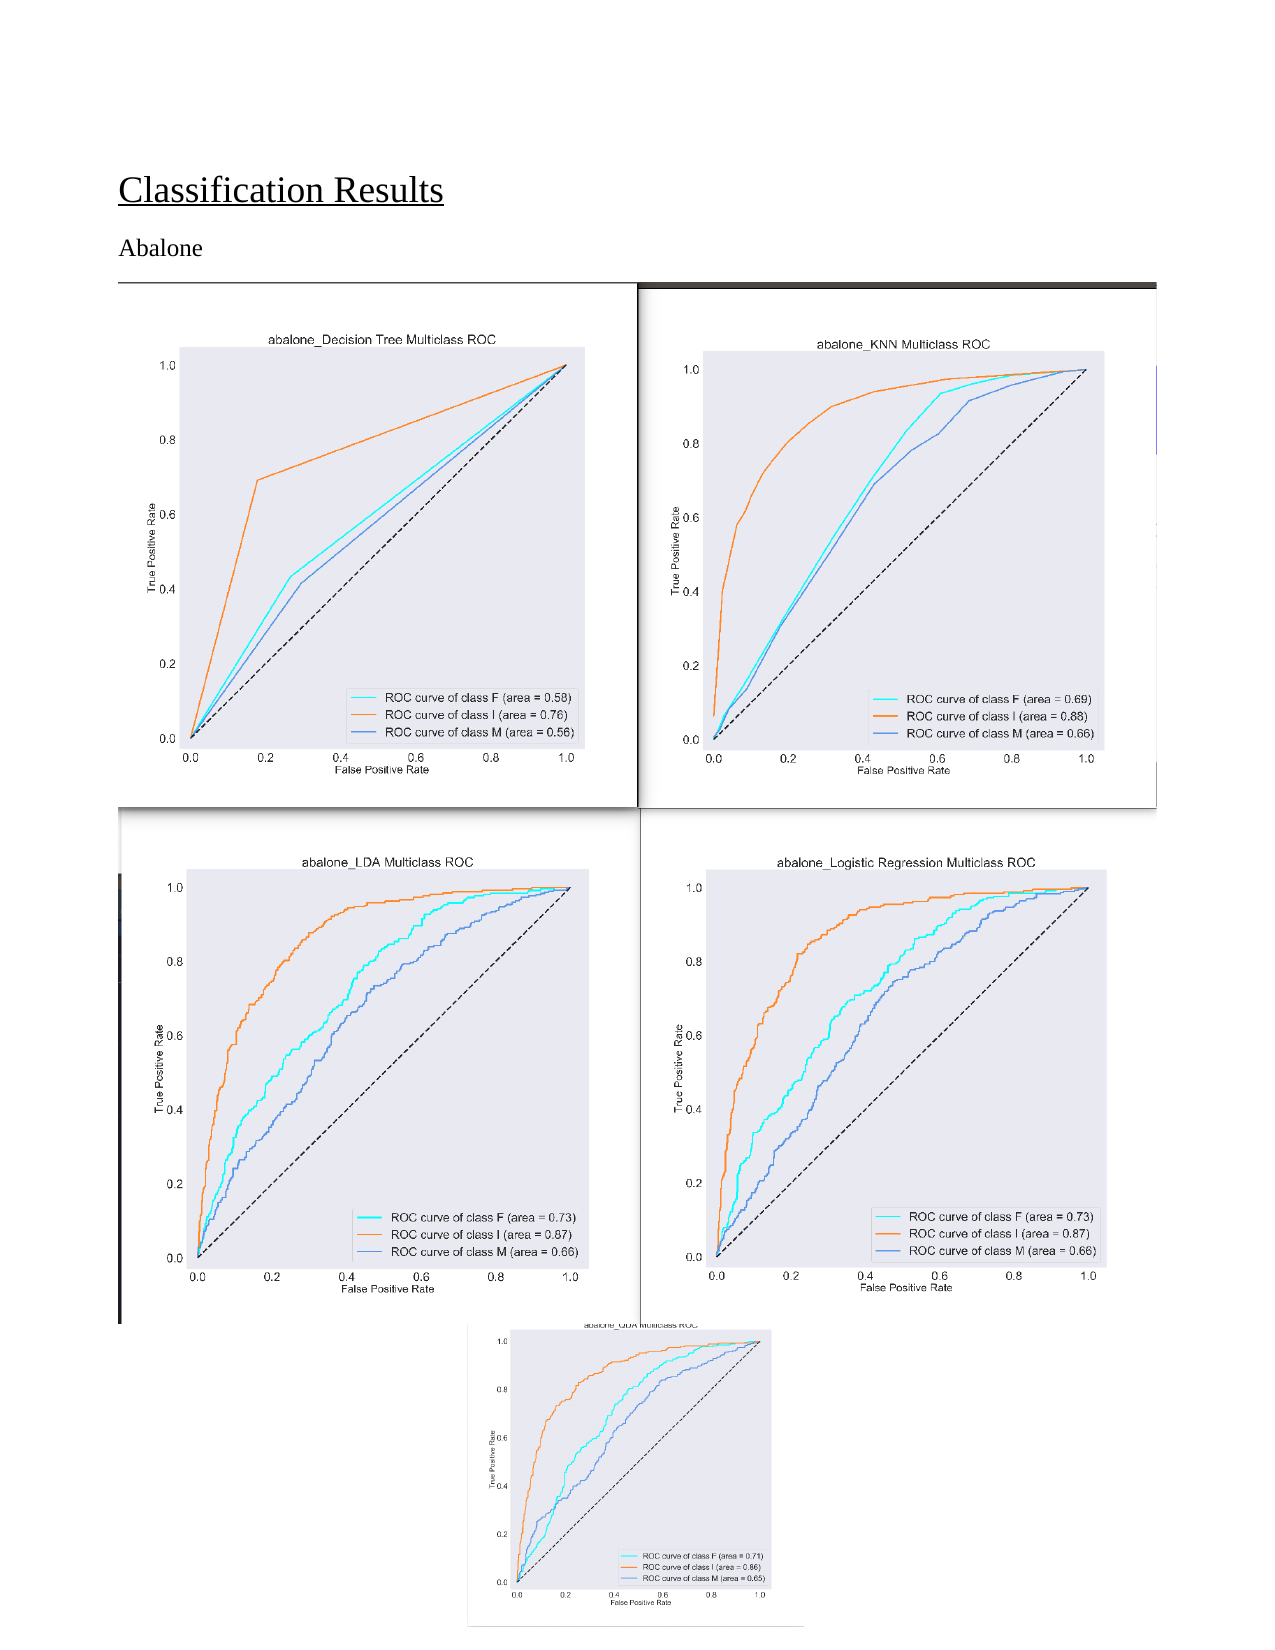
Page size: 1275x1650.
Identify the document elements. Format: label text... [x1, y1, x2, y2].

text Classification Results [118, 167, 1157, 210]
text Abalone [118, 233, 1157, 262]
picture [118, 282, 1157, 1627]
